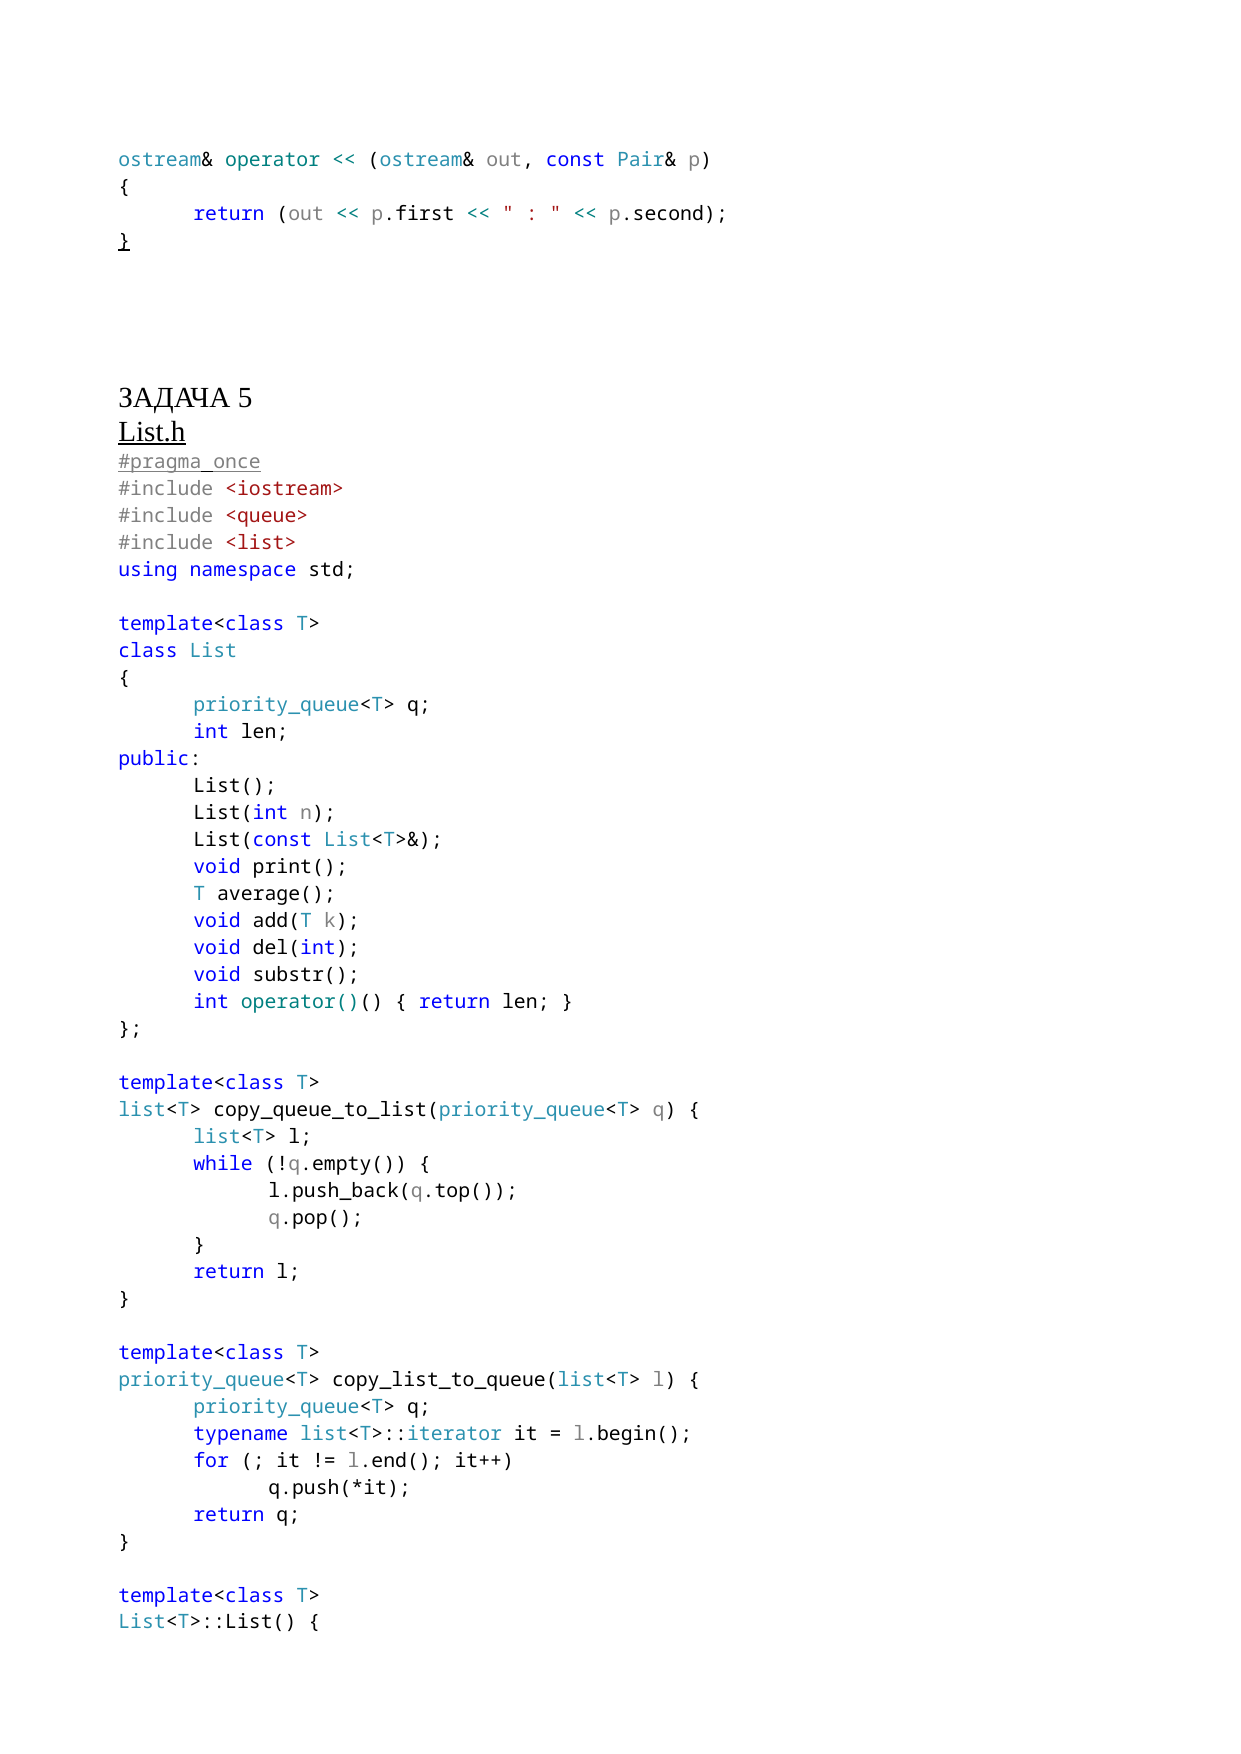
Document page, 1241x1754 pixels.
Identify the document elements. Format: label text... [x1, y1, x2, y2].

text { [118, 172, 1122, 199]
text ostream& operator << (ostream& out, const Pair& p) [118, 145, 1122, 172]
text q.push(*it); [118, 1473, 1122, 1500]
text List.h [118, 414, 1122, 448]
text return q; [118, 1500, 1122, 1527]
text return (out << p.first << " : " << p.second); [118, 199, 1122, 226]
text template<class T> [118, 1338, 1122, 1365]
text List(); [118, 771, 1122, 798]
text } [118, 1284, 1122, 1311]
text #pragma once [118, 448, 1122, 475]
text int len; [118, 717, 1122, 744]
text template<class T> [118, 1581, 1122, 1608]
text } [118, 226, 1122, 253]
text } [118, 1527, 1122, 1554]
text #include <iostream> [118, 475, 1122, 502]
text { [118, 663, 1122, 691]
text T average(); [118, 879, 1122, 906]
text int operator()() { return len; } [118, 987, 1122, 1014]
text #include <queue> [118, 502, 1122, 529]
text for (; it != l.end(); it++) [118, 1446, 1122, 1473]
text priority_queue<T> q; [118, 1392, 1122, 1419]
text public: [118, 744, 1122, 771]
text List(const List<T>&); [118, 825, 1122, 852]
text priority_queue<T> q; [118, 691, 1122, 717]
text class List [118, 637, 1122, 663]
text void add(T k); [118, 906, 1122, 933]
text using namespace std; [118, 556, 1122, 583]
text template<class T> [118, 609, 1122, 637]
text typename list<T>::iterator it = l.begin(); [118, 1419, 1122, 1446]
text priority_queue<T> copy_list_to_queue(list<T> l) { [118, 1365, 1122, 1392]
text return l; [118, 1257, 1122, 1284]
text while (!q.empty()) { [118, 1149, 1122, 1176]
text #include <list> [118, 529, 1122, 556]
text void substr(); [118, 960, 1122, 987]
text ЗАДАЧА 5 [118, 381, 1122, 414]
text List<T>::List() { [118, 1608, 1122, 1635]
text }; [118, 1014, 1122, 1041]
text void print(); [118, 852, 1122, 879]
text list<T> l; [118, 1122, 1122, 1149]
text List(int n); [118, 798, 1122, 825]
text list<T> copy_queue_to_list(priority_queue<T> q) { [118, 1095, 1122, 1122]
text } [118, 1230, 1122, 1257]
text q.pop(); [118, 1203, 1122, 1230]
text l.push_back(q.top()); [118, 1176, 1122, 1203]
text void del(int); [118, 933, 1122, 960]
text template<class T> [118, 1068, 1122, 1095]
